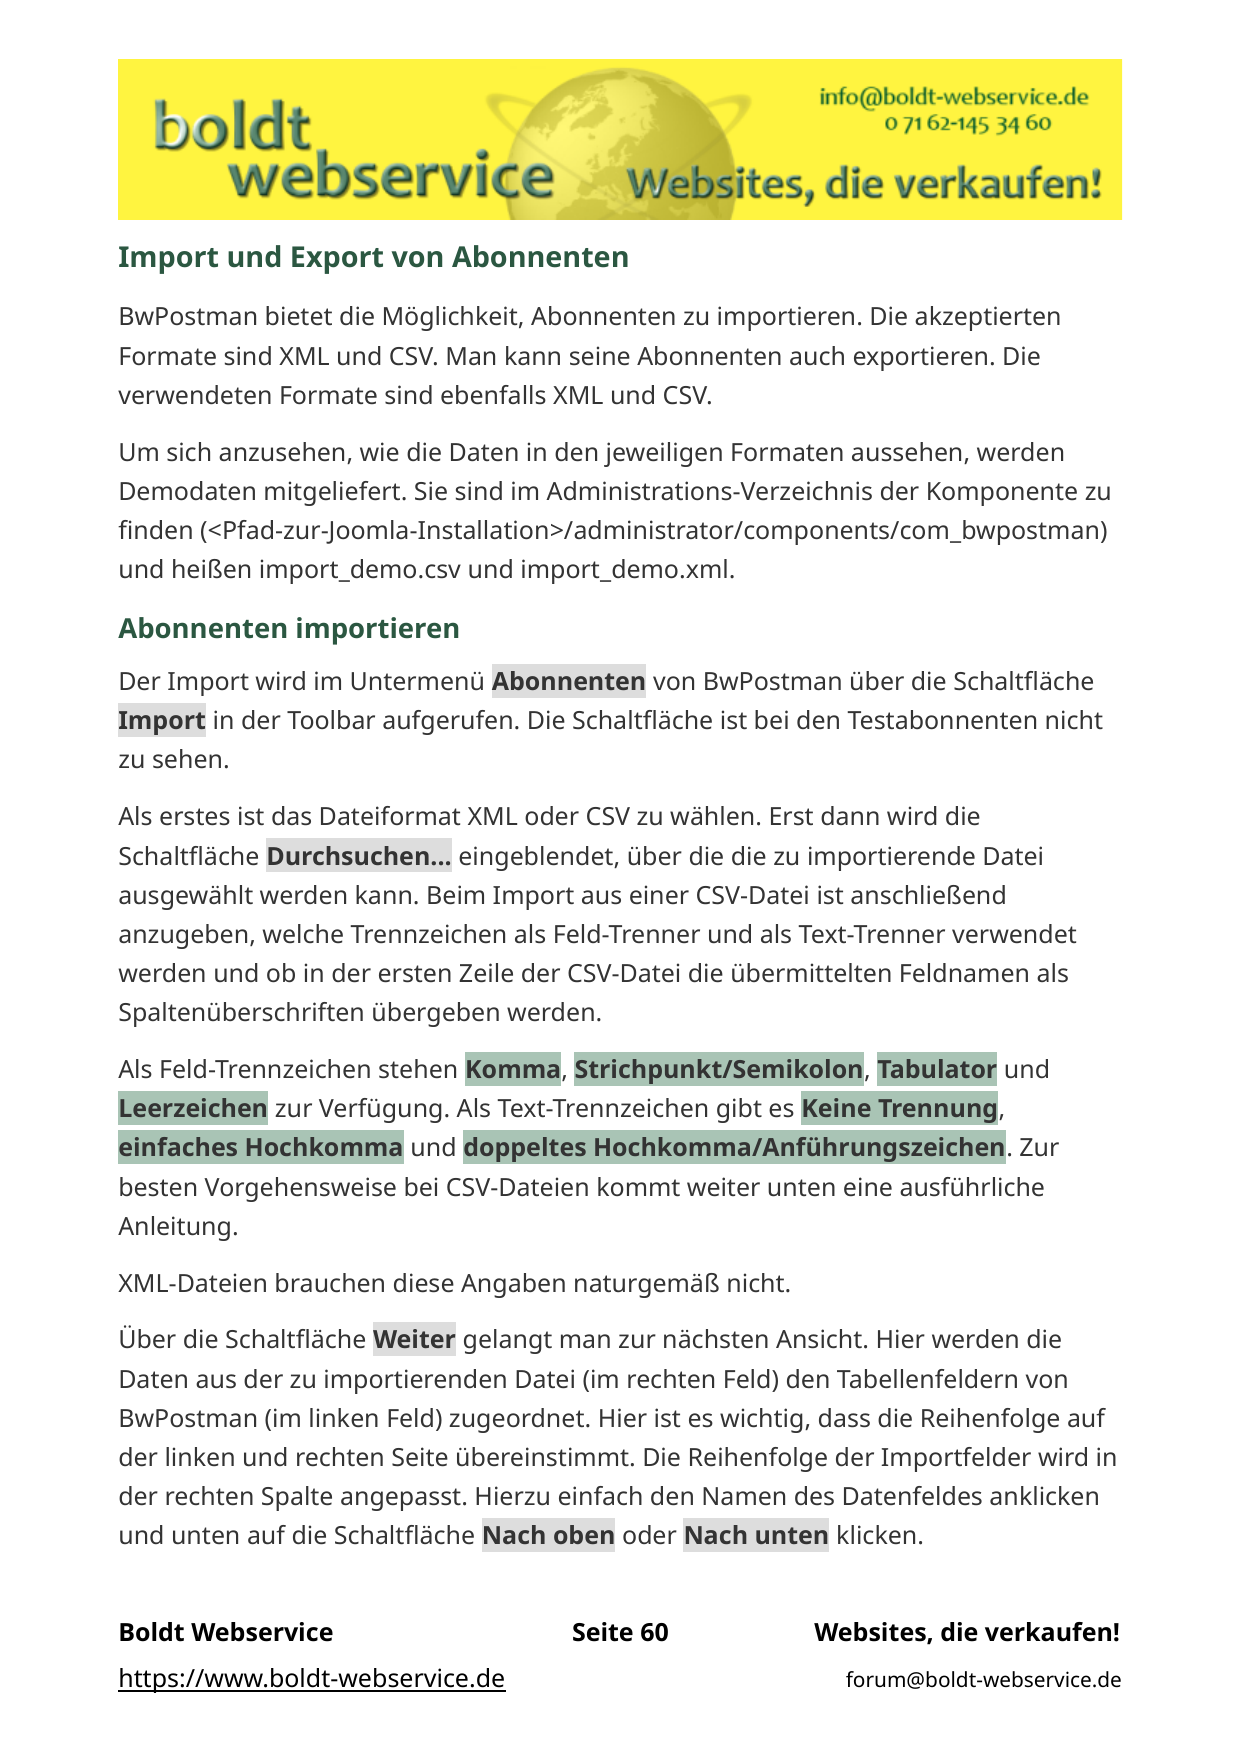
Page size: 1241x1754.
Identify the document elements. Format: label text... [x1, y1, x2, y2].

text BwPostman bietet die Möglichkeit, Abonnenten zu importieren. Die akzeptierten Formate sind XML und CSV. Man kann seine Abonnenten auch exportieren. Die verwendeten Formate sind ebenfalls XML und CSV. [118, 299, 1122, 411]
text Um sich anzusehen, wie die Daten in den jeweiligen Formaten aussehen, werden Demodaten mitgeliefert. Sie sind im Administrations-Verzeichnis der Komponente zu finden (<Pfad-zur-Joomla-Installation>/administrator/components/com_bwpostman) und heißen import_demo.csv und import_demo.xml. [118, 434, 1122, 586]
text Als Feld-Trennzeichen stehen Komma, Strichpunkt/Semikolon, Tabulator und Leerzeichen zur Verfügung. Als Text-Trennzeichen gibt es Keine Trennung, einfaches Hochkomma und doppeltes Hochkomma/Anführungszeichen. Zur besten Vorgehensweise bei CSV-Dateien kommt weiter unten eine ausführliche Anleitung. [118, 1052, 1122, 1242]
text Als erstes ist das Dateiformat XML oder CSV zu wählen. Erst dann wird die Schaltfläche Durchsuchen... eingeblendet, über die die zu importierende Datei ausgewählt werden kann. Beim Import aus einer CSV-Datei ist anschließend anzugeben, welche Trennzeichen als Feld-Trenner und als Text-Trenner verwendet werden und ob in der ersten Zeile der CSV-Datei die übermittelten Feldnamen als Spaltenüberschriften übergeben werden. [118, 799, 1122, 1029]
text Über die Schaltfläche Weiter gelangt man zur nächsten Ansicht. Hier werden die Daten aus der zu importierenden Datei (im rechten Feld) den Tabellenfeldern von BwPostman (im linken Feld) zugeordnet. Hier ist es wichtig, dass die Reihenfolge auf der linken und rechten Seite übereinstimmt. Die Reihenfolge der Importfelder wird in der rechten Spalte angepasst. Hierzu einfach den Namen des Datenfeldes anklicken und unten auf die Schaltfläche Nach oben oder Nach unten klicken. [118, 1322, 1122, 1552]
subtitle Import und Export von Abonnenten [118, 236, 1122, 275]
text XML-Dateien brauchen diese Angaben naturgemäß nicht. [118, 1265, 1122, 1299]
text Der Import wird im Untermenü Abonnenten von BwPostman über die Schaltfläche Import in der Toolbar aufgerufen. Die Schaltfläche ist bei den Testabonnenten nicht zu sehen. [118, 664, 1122, 776]
subtitle Abonnenten importieren [118, 609, 1122, 646]
picture [118, 59, 1123, 220]
